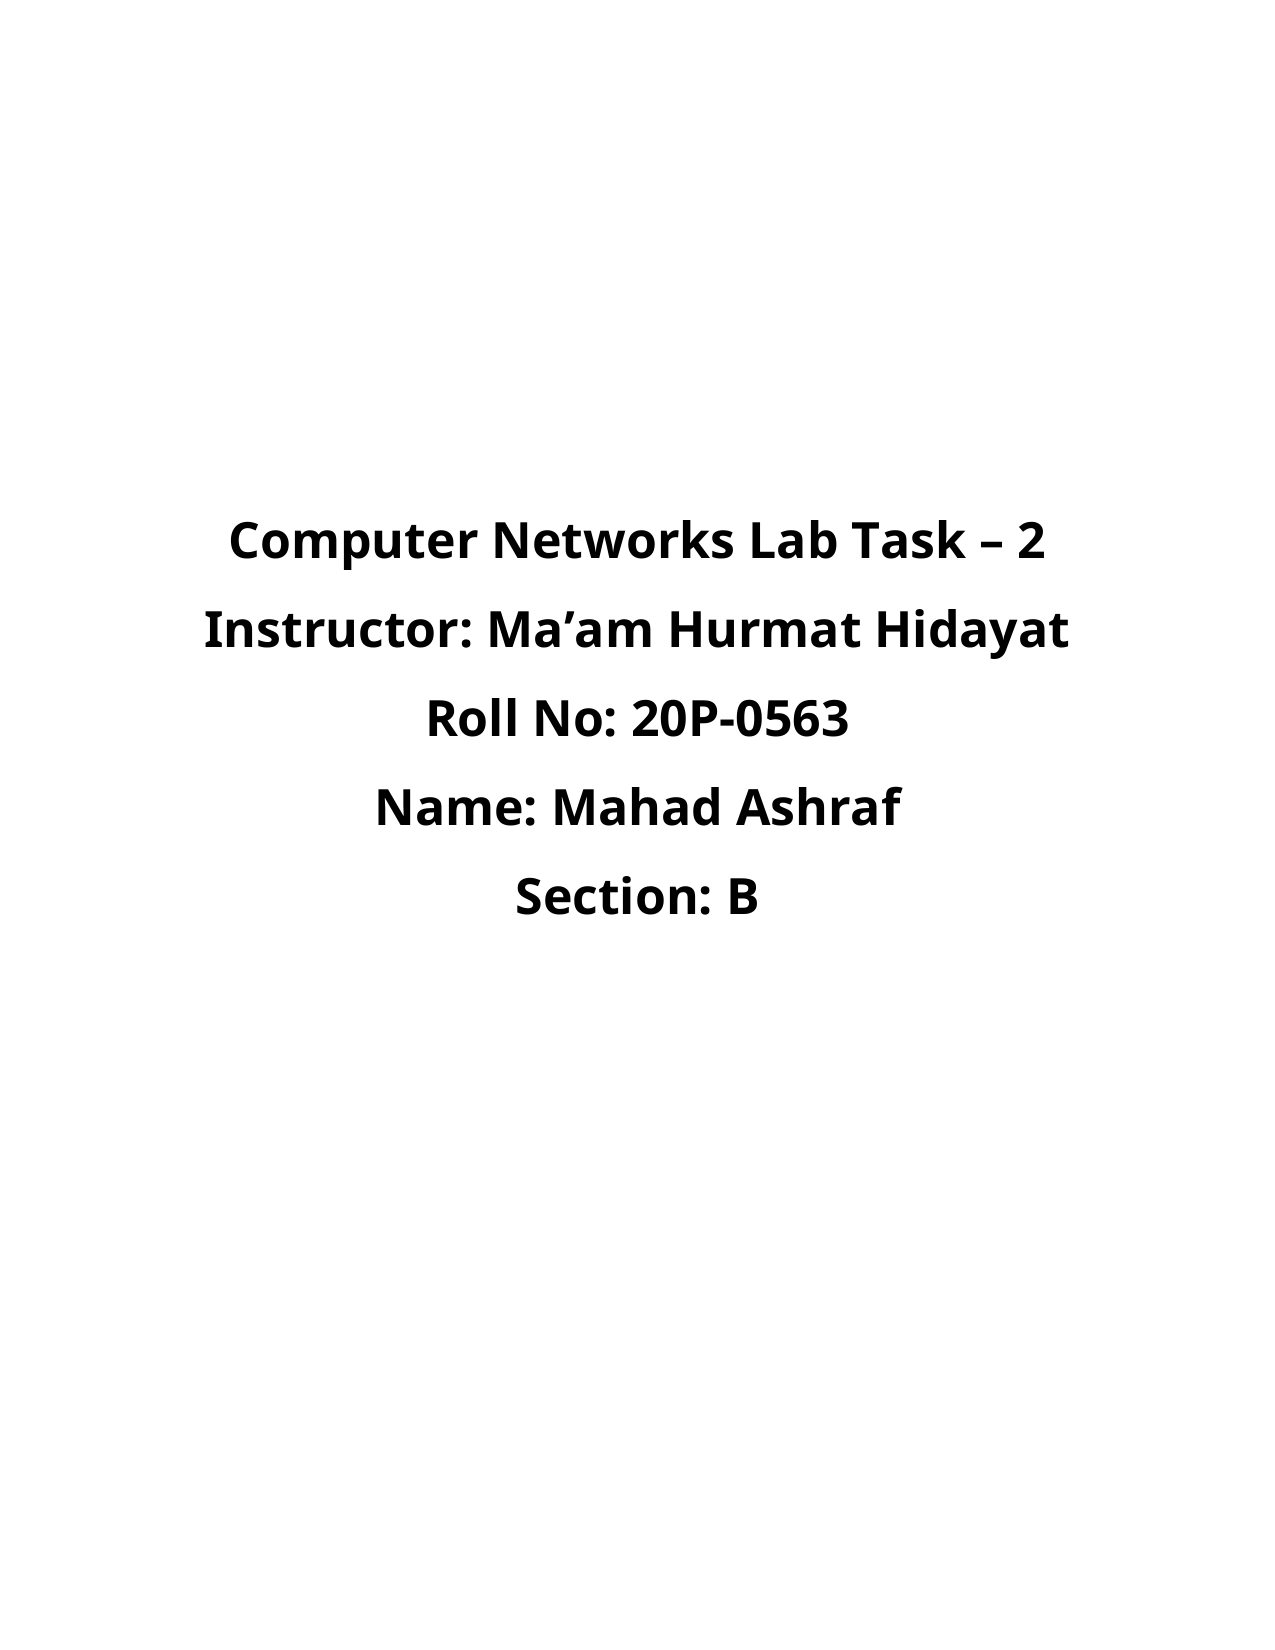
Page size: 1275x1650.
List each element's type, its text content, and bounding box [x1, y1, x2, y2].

text Instructor: Ma’am Hurmat Hidayat [150, 594, 1125, 662]
text Name: Mahad Ashraf [150, 772, 1125, 840]
text Roll No: 20P-0563 [150, 683, 1125, 751]
text Computer Networks Lab Task – 2 [150, 505, 1125, 573]
text Section: B [150, 861, 1125, 929]
